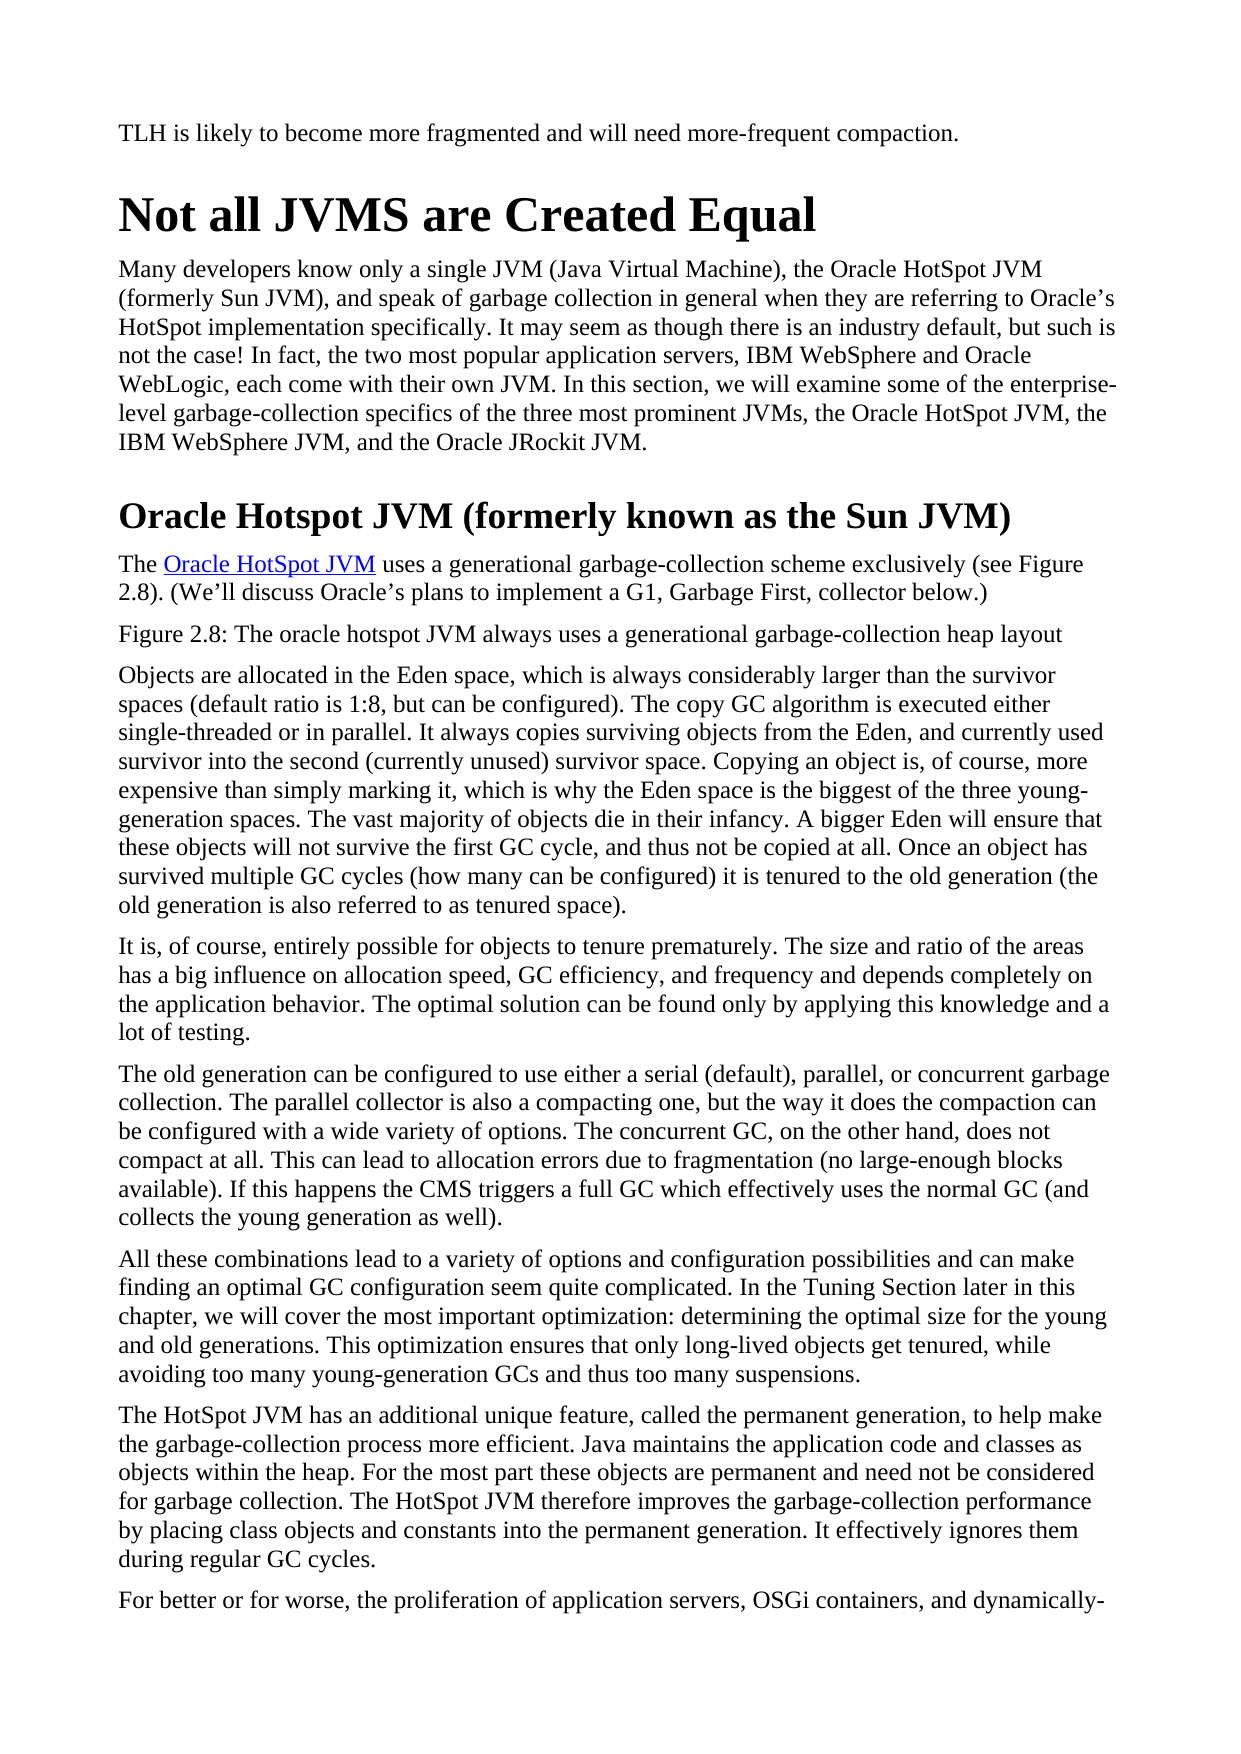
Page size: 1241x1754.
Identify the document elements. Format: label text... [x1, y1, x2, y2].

text Objects are allocated in the Eden space, which is always considerably larger than the survivor spaces (default ratio is 1:8, but can be configured). The copy GC algorithm is executed either single-threaded or in parallel. It always copies surviving objects from the Eden, and currently used survivor into the second (currently unused) survivor space. Copying an object is, of course, more expensive than simply marking it, which is why the Eden space is the biggest of the three young-generation spaces. The vast majority of objects die in their infancy. A bigger Eden will ensure that these objects will not survive the first GC cycle, and thus not be copied at all. Once an object has survived multiple GC cycles (how many can be configured) it is tenured to the old generation (the old generation is also referred to as tenured space). [118, 660, 1122, 919]
text The HotSpot JVM has an additional unique feature, called the permanent generation, to help make the garbage-collection process more efficient. Java maintains the application code and classes as objects within the heap. For the most part these objects are permanent and need not be considered for garbage collection. The HotSpot JVM therefore improves the garbage-collection performance by placing class objects and constants into the permanent generation. It effectively ignores them during regular GC cycles. [118, 1400, 1122, 1572]
text Oracle Hotspot JVM (formerly known as the Sun JVM) [118, 493, 1122, 536]
text For better or for worse, the proliferation of application servers, OSGi containers, and dynamically- [118, 1585, 1122, 1614]
text All these combinations lead to a variety of options and configuration possibilities and can make finding an optimal GC configuration seem quite complicated. In the Tuning Section later in this chapter, we will cover the most important optimization: determining the optimal size for the young and old generations. This optimization ensures that only long-lived objects get tenured, while avoiding too many young-generation GCs and thus too many suspensions. [118, 1244, 1122, 1387]
text Many developers know only a single JVM (Java Virtual Machine), the Oracle HotSpot JVM (formerly Sun JVM), and speak of garbage collection in general when they are referring to Oracle’s HotSpot implementation specifically. It may seem as though there is an industry default, but such is not the case! In fact, the two most popular application servers, IBM WebSphere and Oracle WebLogic, each come with their own JVM. In this section, we will examine some of the enterprise-level garbage-collection specifics of the three most prominent JVMs, the Oracle HotSpot JVM, the IBM WebSphere JVM, and the Oracle JRockit JVM. [118, 254, 1122, 456]
text The Oracle HotSpot JVM uses a generational garbage-collection scheme exclusively (see Figure 2.8). (We’ll discuss Oracle’s plans to implement a G1, Garbage First, collector below.) [118, 549, 1122, 606]
text TLH is likely to become more fragmented and will need more-frequent compaction. [118, 118, 1122, 147]
text Not all JVMS are Created Equal [118, 184, 1122, 242]
text It is, of course, entirely possible for objects to tenure prematurely. The size and ratio of the areas has a big influence on allocation speed, GC efficiency, and frequency and depends completely on the application behavior. The optimal solution can be found only by applying this knowledge and a lot of testing. [118, 931, 1122, 1046]
text The old generation can be configured to use either a serial (default), parallel, or concurrent garbage collection. The parallel collector is also a compacting one, but the way it does the compaction can be configured with a wide variety of options. The concurrent GC, on the other hand, does not compact at all. This can lead to allocation errors due to fragmentation (no large-enough blocks available). If this happens the CMS triggers a full GC which effectively uses the normal GC (and collects the young generation as well). [118, 1059, 1122, 1231]
text Figure 2.8: The oracle hotspot JVM always uses a generational garbage-collection heap layout [118, 619, 1122, 647]
